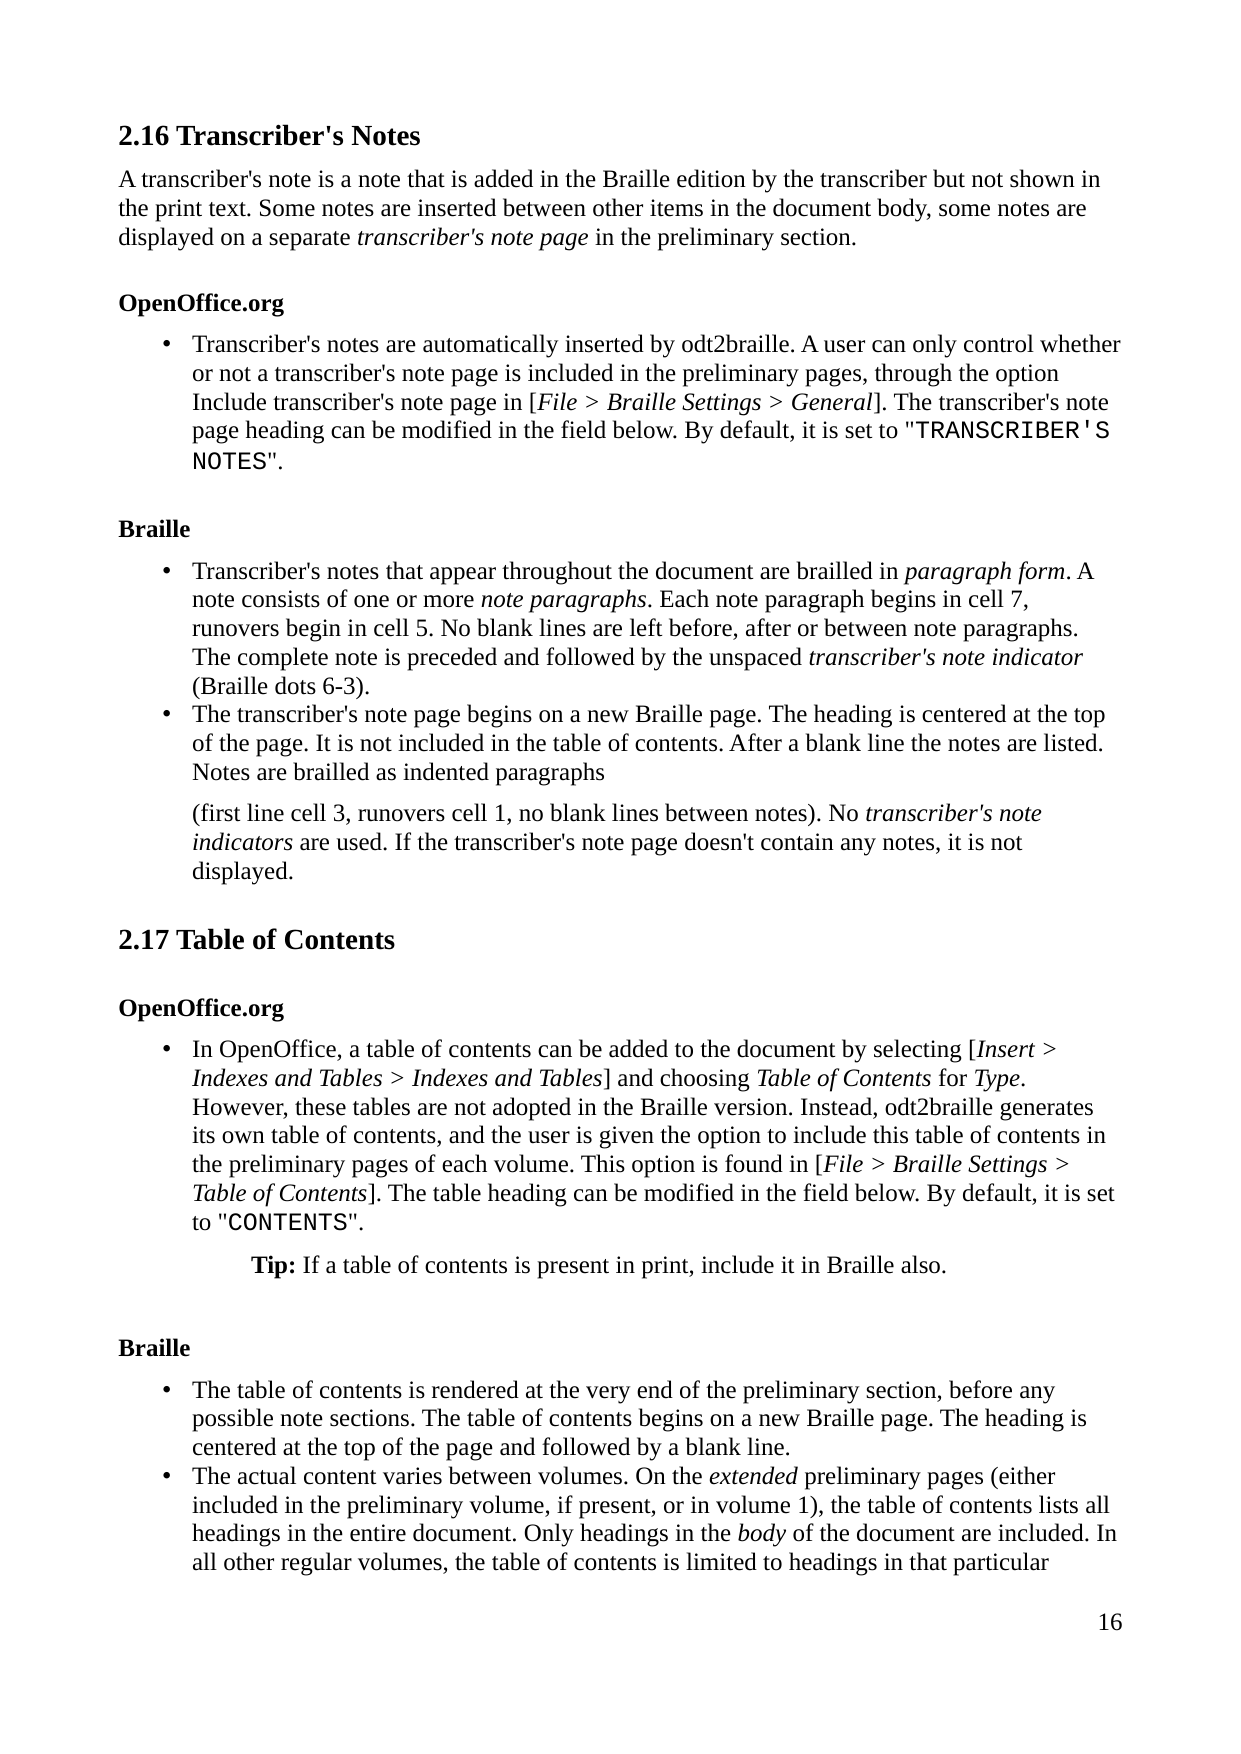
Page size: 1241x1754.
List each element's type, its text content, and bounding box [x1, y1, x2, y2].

list In OpenOffice, a table of contents can be added to the document by selecting [Insert > Indexes and Tables > Indexes and Tables] and choosing Table of Contents for Type. However, these tables are not adopted in the Braille version. Instead, odt2braille generates its own table of contents, and the user is given the option to include this table of contents in the preliminary pages of each volume. This option is found in [File > Braille Settings > Table of Contents]. The table heading can be modified in the field below. By default, it is set to "CONTENTS". [162, 1034, 1122, 1238]
list Transcriber's notes that appear throughout the document are brailled in paragraph form. A note consists of one or more note paragraphs. Each note paragraph begins in cell 7, runovers begin in cell 5. No blank lines are left before, after or between note paragraphs. The complete note is preceded and followed by the unspaced transcriber's note indicator (Braille dots 6-3). [162, 556, 1122, 699]
list The table of contents is rendered at the very end of the preliminary section, before any possible note sections. The table of contents begins on a new Braille page. The heading is centered at the top of the page and followed by a blank line. [162, 1375, 1122, 1461]
list Transcriber's notes are automatically inserted by odt2braille. A user can only control whether or not a transcriber's note page is included in the preliminary pages, through the option Include transcriber's note page in [File > Braille Settings > General]. The transcriber's note page heading can be modified in the field below. By default, it is set to "TRANSCRIBER'S NOTES". [162, 329, 1122, 477]
subtitle 2.16 Transcriber's Notes [118, 118, 1122, 152]
subtitle 2.17 Table of Contents [118, 922, 1122, 956]
text A transcriber's note is a note that is added in the Braille edition by the transcriber but not shown in the print text. Some notes are inserted between other items in the document body, some notes are displayed on a separate transcriber's note page in the preliminary section. [118, 164, 1122, 250]
list Tip: If a table of contents is present in print, include it in Braille also. [221, 1250, 1063, 1279]
list The transcriber's note page begins on a new Braille page. The heading is centered at the top of the page. It is not included in the table of contents. After a blank line the notes are listed. Notes are brailled as indented paragraphs [162, 699, 1122, 786]
subtitle OpenOffice.org [118, 288, 1122, 317]
list The actual content varies between volumes. On the extended preliminary pages (either included in the preliminary volume, if present, or in volume 1), the table of contents lists all headings in the entire document. Only headings in the body of the document are included. In all other regular volumes, the table of contents is limited to headings in that particular [162, 1461, 1122, 1576]
subtitle OpenOffice.org [118, 993, 1122, 1022]
subtitle Braille [118, 514, 1122, 543]
list (first line cell 3, runovers cell 1, no blank lines between notes). No transcriber's note indicators are used. If the transcriber's note page doesn't contain any notes, it is not displayed. [162, 798, 1122, 884]
subtitle Braille [118, 1333, 1122, 1362]
